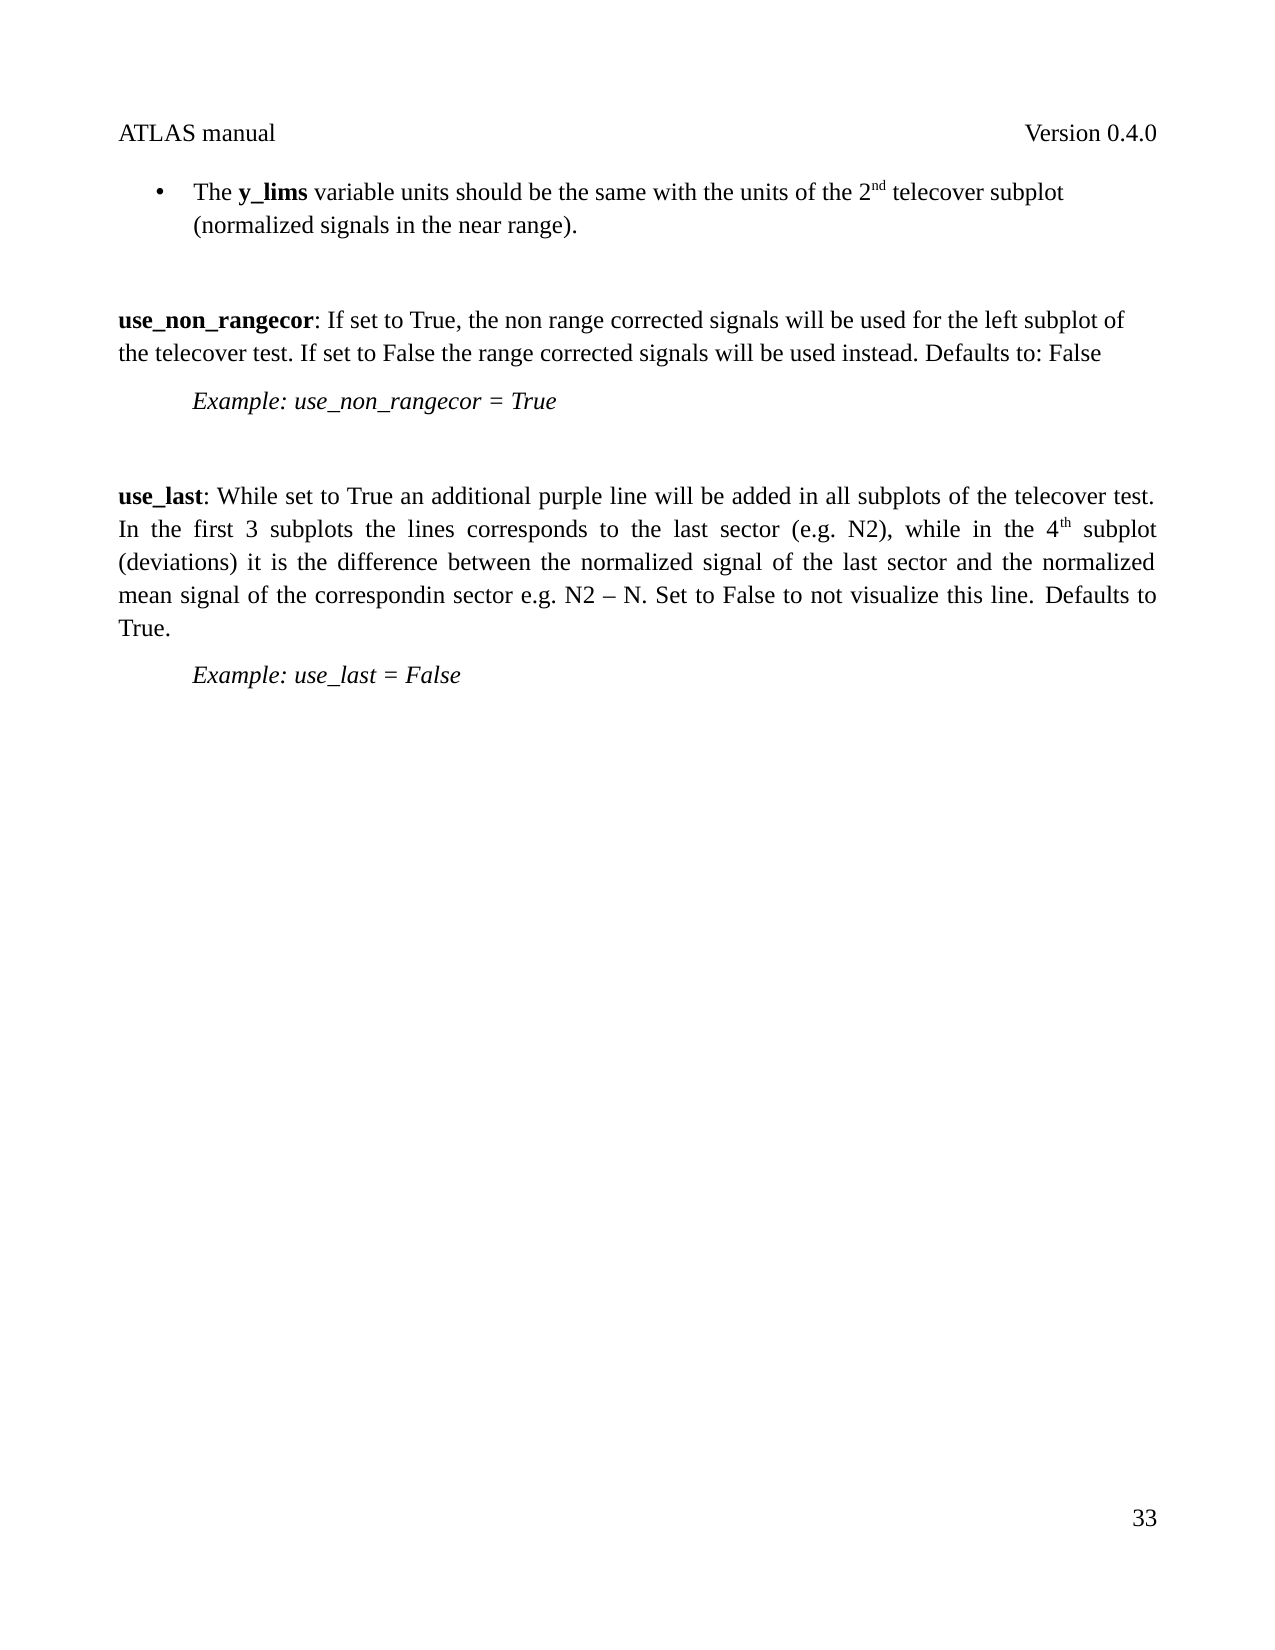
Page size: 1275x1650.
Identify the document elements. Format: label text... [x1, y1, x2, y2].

text Example: use_last = False [118, 661, 1157, 689]
text use_last: While set to True an additional purple line will be added in all subplots of the telecover test. In the first 3 subplots the lines corresponds to the last sector (e.g. N2), while in the 4th subplot (deviations) it is the difference between the normalized signal of the last sector and the normalized mean signal of the correspondin sector e.g. N2 – N. Set to False to not visualize this line. Defaults to True. [118, 481, 1157, 642]
text Example: use_non_rangecor = True [118, 386, 1157, 414]
text use_non_rangecor: If set to True, the non range corrected signals will be used for the left subplot of the telecover test. If set to False the range corrected signals will be used instead. Defaults to: False [118, 305, 1157, 367]
list The y_lims variable units should be the same with the units of the 2nd telecover subplot (normalized signals in the near range). [156, 177, 1157, 239]
